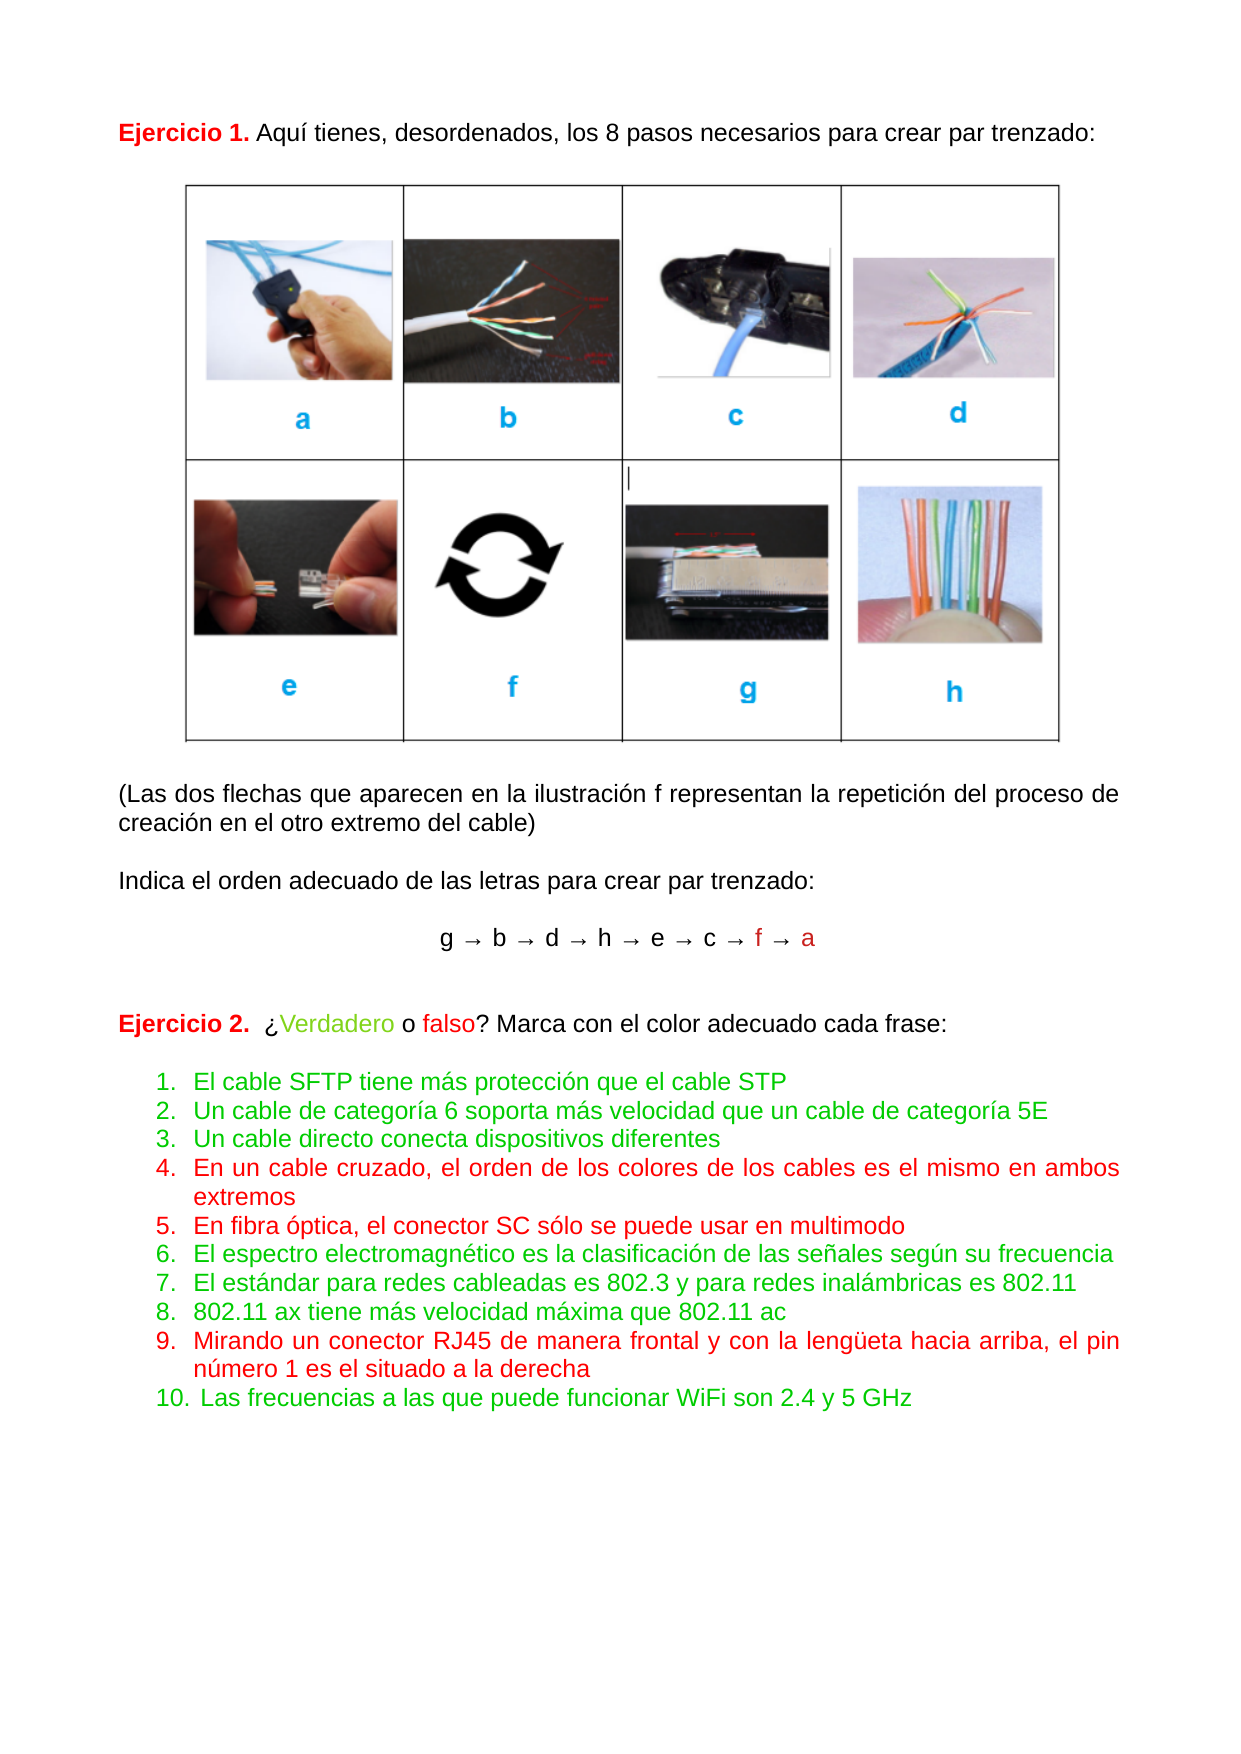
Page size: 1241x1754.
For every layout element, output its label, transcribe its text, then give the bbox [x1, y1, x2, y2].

list Un cable directo conecta dispositivos diferentes [156, 1124, 1122, 1153]
list En fibra óptica, el conector SC sólo se puede usar en multimodo [156, 1211, 1122, 1239]
list Mirando un conector RJ45 de manera frontal y con la lengüeta hacia arriba, el pin número 1 es el situado a la derecha [156, 1326, 1122, 1383]
list El espectro electromagnético es la clasificación de las señales según su frecuencia [156, 1239, 1122, 1268]
text (Las dos flechas que aparecen en la ilustración f representan la repetición del proceso de creación en el otro extremo del cable) [118, 779, 1122, 837]
text g → b → d → h → e → c → f → a [118, 923, 1122, 952]
list 802.11 ax tiene más velocidad máxima que 802.11 ac [156, 1297, 1122, 1326]
list Las frecuencias a las que puede funcionar WiFi son 2.4 y 5 GHz [156, 1383, 1122, 1412]
list El estándar para redes cableadas es 802.3 y para redes inalámbricas es 802.11 [156, 1268, 1122, 1297]
text Indica el orden adecuado de las letras para crear par trenzado: [118, 866, 1122, 894]
picture [178, 175, 1062, 746]
text Ejercicio 1. Aquí tienes, desordenados, los 8 pasos necesarios para crear par trenzado: [118, 118, 1122, 147]
list En un cable cruzado, el orden de los colores de los cables es el mismo en ambos extremos [156, 1153, 1122, 1211]
list El cable SFTP tiene más protección que el cable STP [156, 1067, 1122, 1096]
list Un cable de categoría 6 soporta más velocidad que un cable de categoría 5E [156, 1096, 1122, 1124]
text Ejercicio 2. ¿Verdadero o falso? Marca con el color adecuado cada frase: [118, 1009, 1122, 1038]
